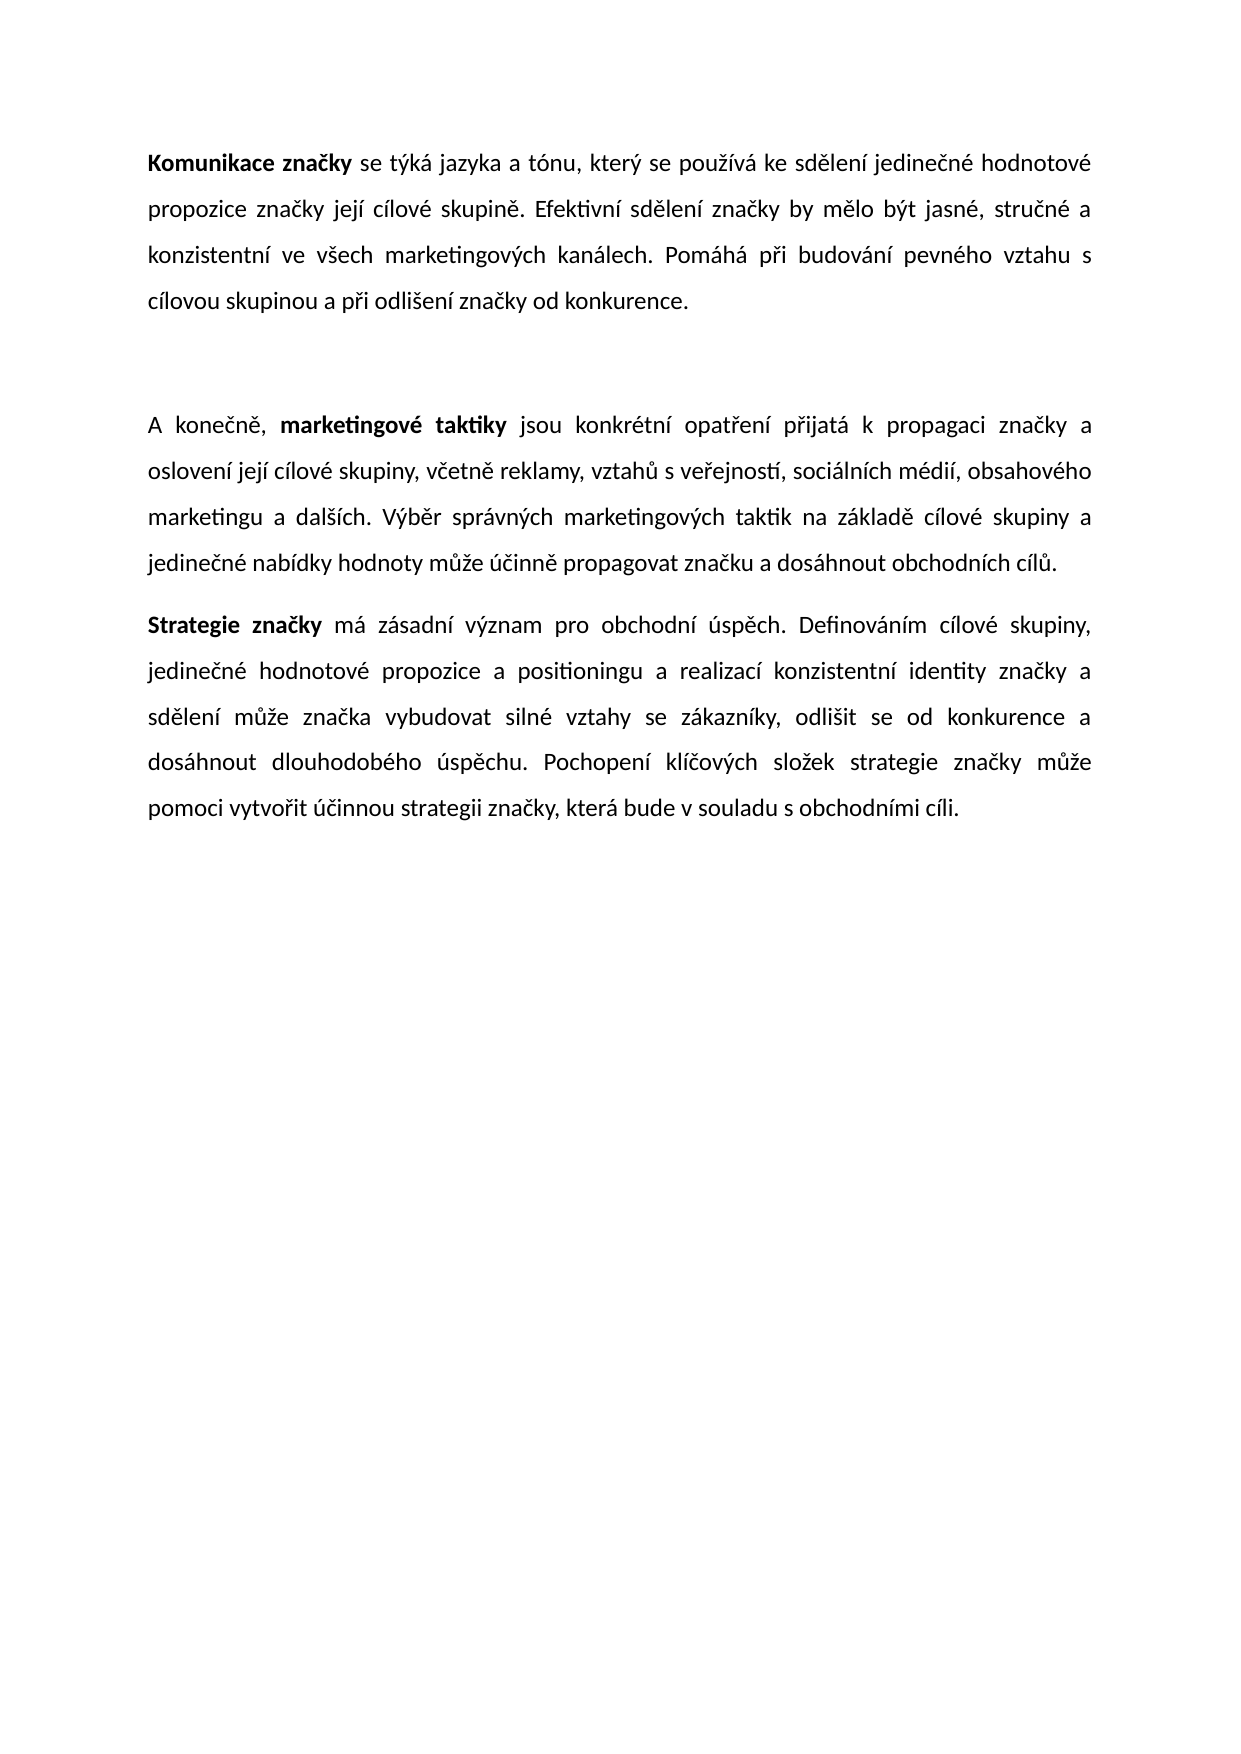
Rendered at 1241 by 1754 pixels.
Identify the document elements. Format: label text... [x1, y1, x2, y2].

text Komunikace značky se týká jazyka a tónu, který se používá ke sdělení jedinečné hodnotové propozice značky její cílové skupině. Efektivní sdělení značky by mělo být jasné, stručné a konzistentní ve všech marketingových kanálech. Pomáhá při budování pevného vztahu s cílovou skupinou a při odlišení značky od konkurence. [148, 148, 1093, 315]
text A konečně, marketingové taktiky jsou konkrétní opatření přijatá k propagaci značky a oslovení její cílové skupiny, včetně reklamy, vztahů s veřejností, sociálních médií, obsahového marketingu a dalších. Výběr správných marketingových taktik na základě cílové skupiny a jedinečné nabídky hodnoty může účinně propagovat značku a dosáhnout obchodních cílů. [148, 409, 1093, 577]
text Strategie značky má zásadní význam pro obchodní úspěch. Definováním cílové skupiny, jedinečné hodnotové propozice a positioningu a realizací konzistentní identity značky a sdělení může značka vybudovat silné vztahy se zákazníky, odlišit se od konkurence a dosáhnout dlouhodobého úspěchu. Pochopení klíčových složek strategie značky může pomoci vytvořit účinnou strategii značky, která bude v souladu s obchodními cíli. [148, 609, 1093, 823]
